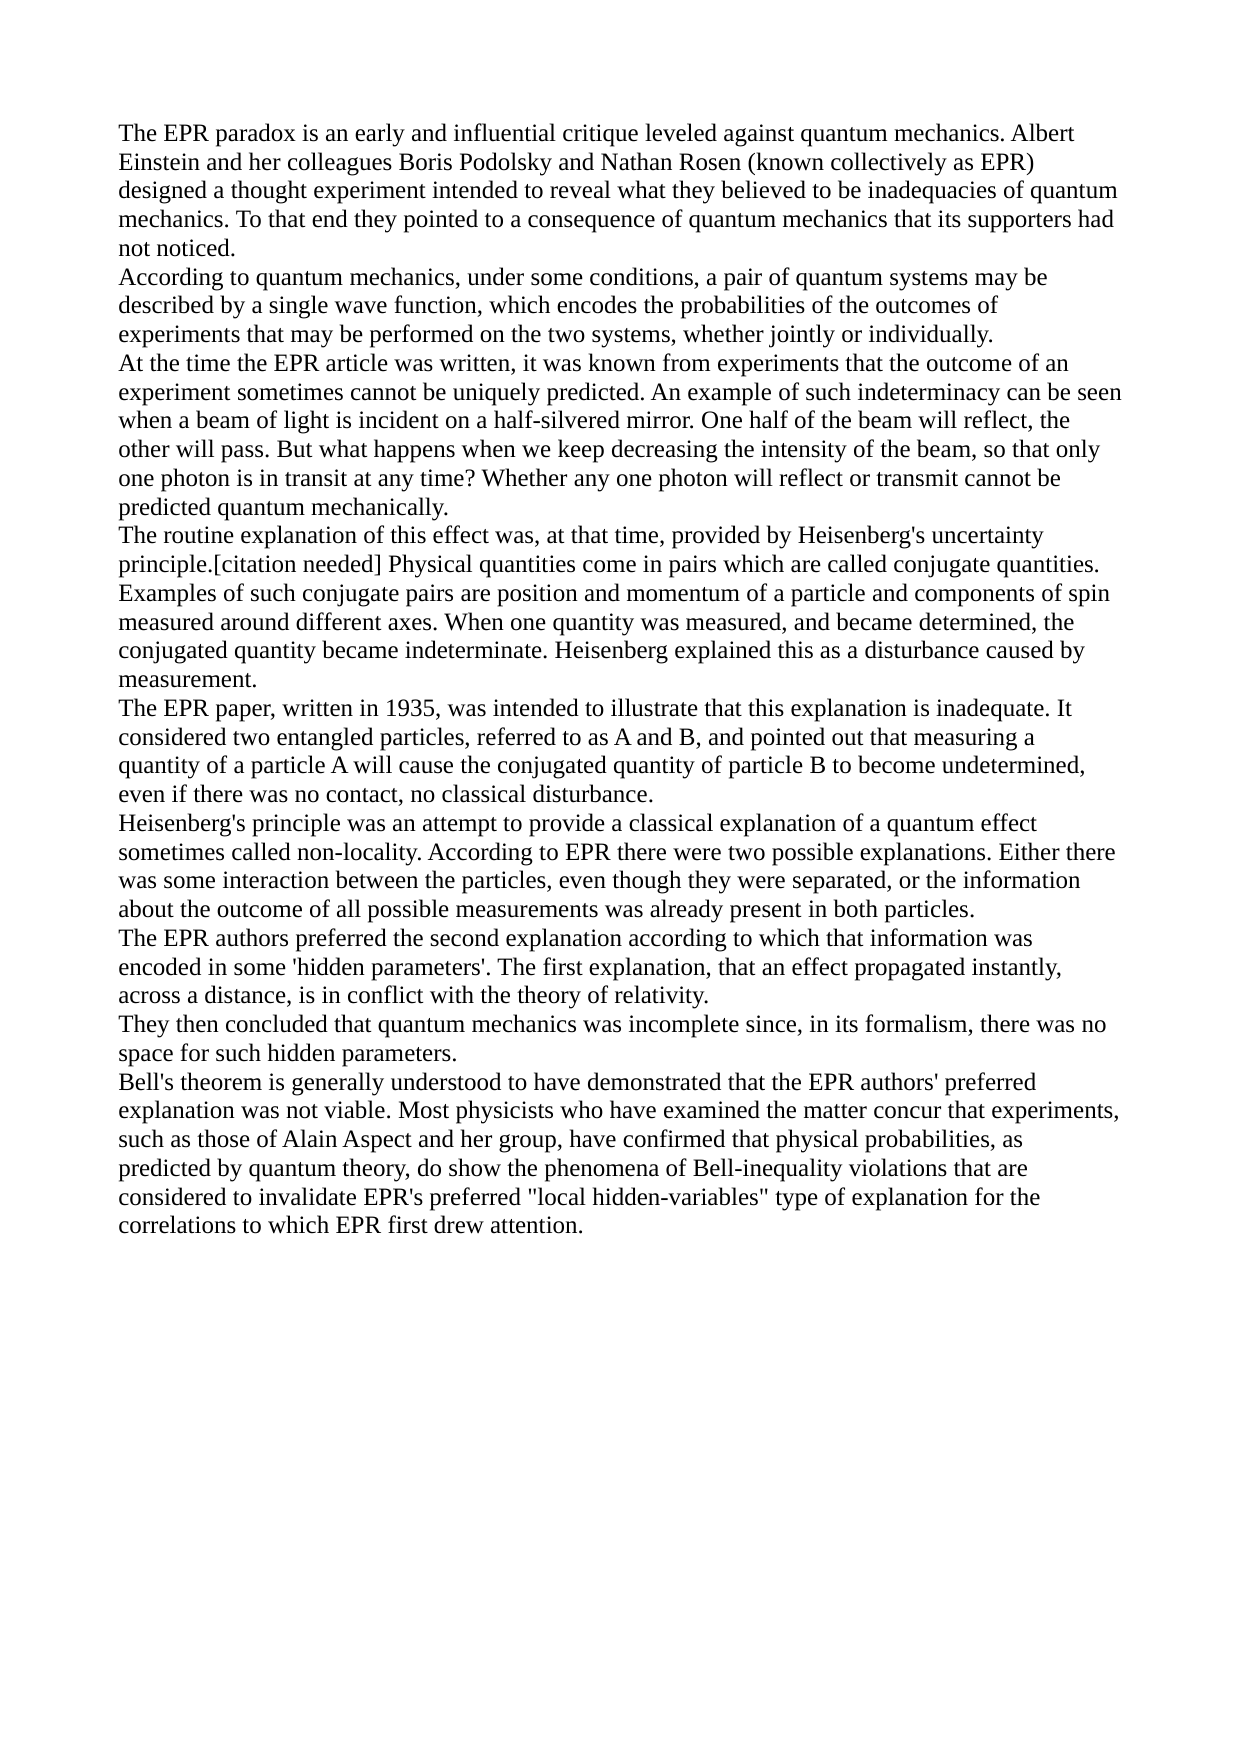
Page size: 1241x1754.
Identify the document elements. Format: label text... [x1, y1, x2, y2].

text Bell's theorem is generally understood to have demonstrated that the EPR authors' preferred explanation was not viable. Most physicists who have examined the matter concur that experiments, such as those of Alain Aspect and her group, have confirmed that physical probabilities, as predicted by quantum theory, do show the phenomena of Bell-inequality violations that are considered to invalidate EPR's preferred "local hidden-variables" type of explanation for the correlations to which EPR first drew attention. [118, 1067, 1122, 1239]
text At the time the EPR article was written, it was known from experiments that the outcome of an experiment sometimes cannot be uniquely predicted. An example of such indeterminacy can be seen when a beam of light is incident on a half-silvered mirror. One half of the beam will reflect, the other will pass. But what happens when we keep decreasing the intensity of the beam, so that only one photon is in transit at any time? Whether any one photon will reflect or transmit cannot be predicted quantum mechanically. [118, 348, 1122, 521]
text The EPR paradox is an early and influential critique leveled against quantum mechanics. Albert Einstein and her colleagues Boris Podolsky and Nathan Rosen (known collectively as EPR) designed a thought experiment intended to reveal what they believed to be inadequacies of quantum mechanics. To that end they pointed to a consequence of quantum mechanics that its supporters had not noticed. [118, 118, 1122, 262]
text They then concluded that quantum mechanics was incomplete since, in its formalism, there was no space for such hidden parameters. [118, 1009, 1122, 1067]
text The EPR paper, written in 1935, was intended to illustrate that this explanation is inadequate. It considered two entangled particles, referred to as A and B, and pointed out that measuring a quantity of a particle A will cause the conjugated quantity of particle B to become undetermined, even if there was no contact, no classical disturbance. [118, 693, 1122, 808]
text The EPR authors preferred the second explanation according to which that information was encoded in some 'hidden parameters'. The first explanation, that an effect propagated instantly, across a distance, is in conflict with the theory of relativity. [118, 923, 1122, 1009]
text Heisenberg's principle was an attempt to provide a classical explanation of a quantum effect sometimes called non-locality. According to EPR there were two possible explanations. Either there was some interaction between the particles, even though they were separated, or the information about the outcome of all possible measurements was already present in both particles. [118, 808, 1122, 923]
text The routine explanation of this effect was, at that time, provided by Heisenberg's uncertainty principle.[citation needed] Physical quantities come in pairs which are called conjugate quantities. Examples of such conjugate pairs are position and momentum of a particle and components of spin measured around different axes. When one quantity was measured, and became determined, the conjugated quantity became indeterminate. Heisenberg explained this as a disturbance caused by measurement. [118, 521, 1122, 693]
text According to quantum mechanics, under some conditions, a pair of quantum systems may be described by a single wave function, which encodes the probabilities of the outcomes of experiments that may be performed on the two systems, whether jointly or individually. [118, 262, 1122, 348]
